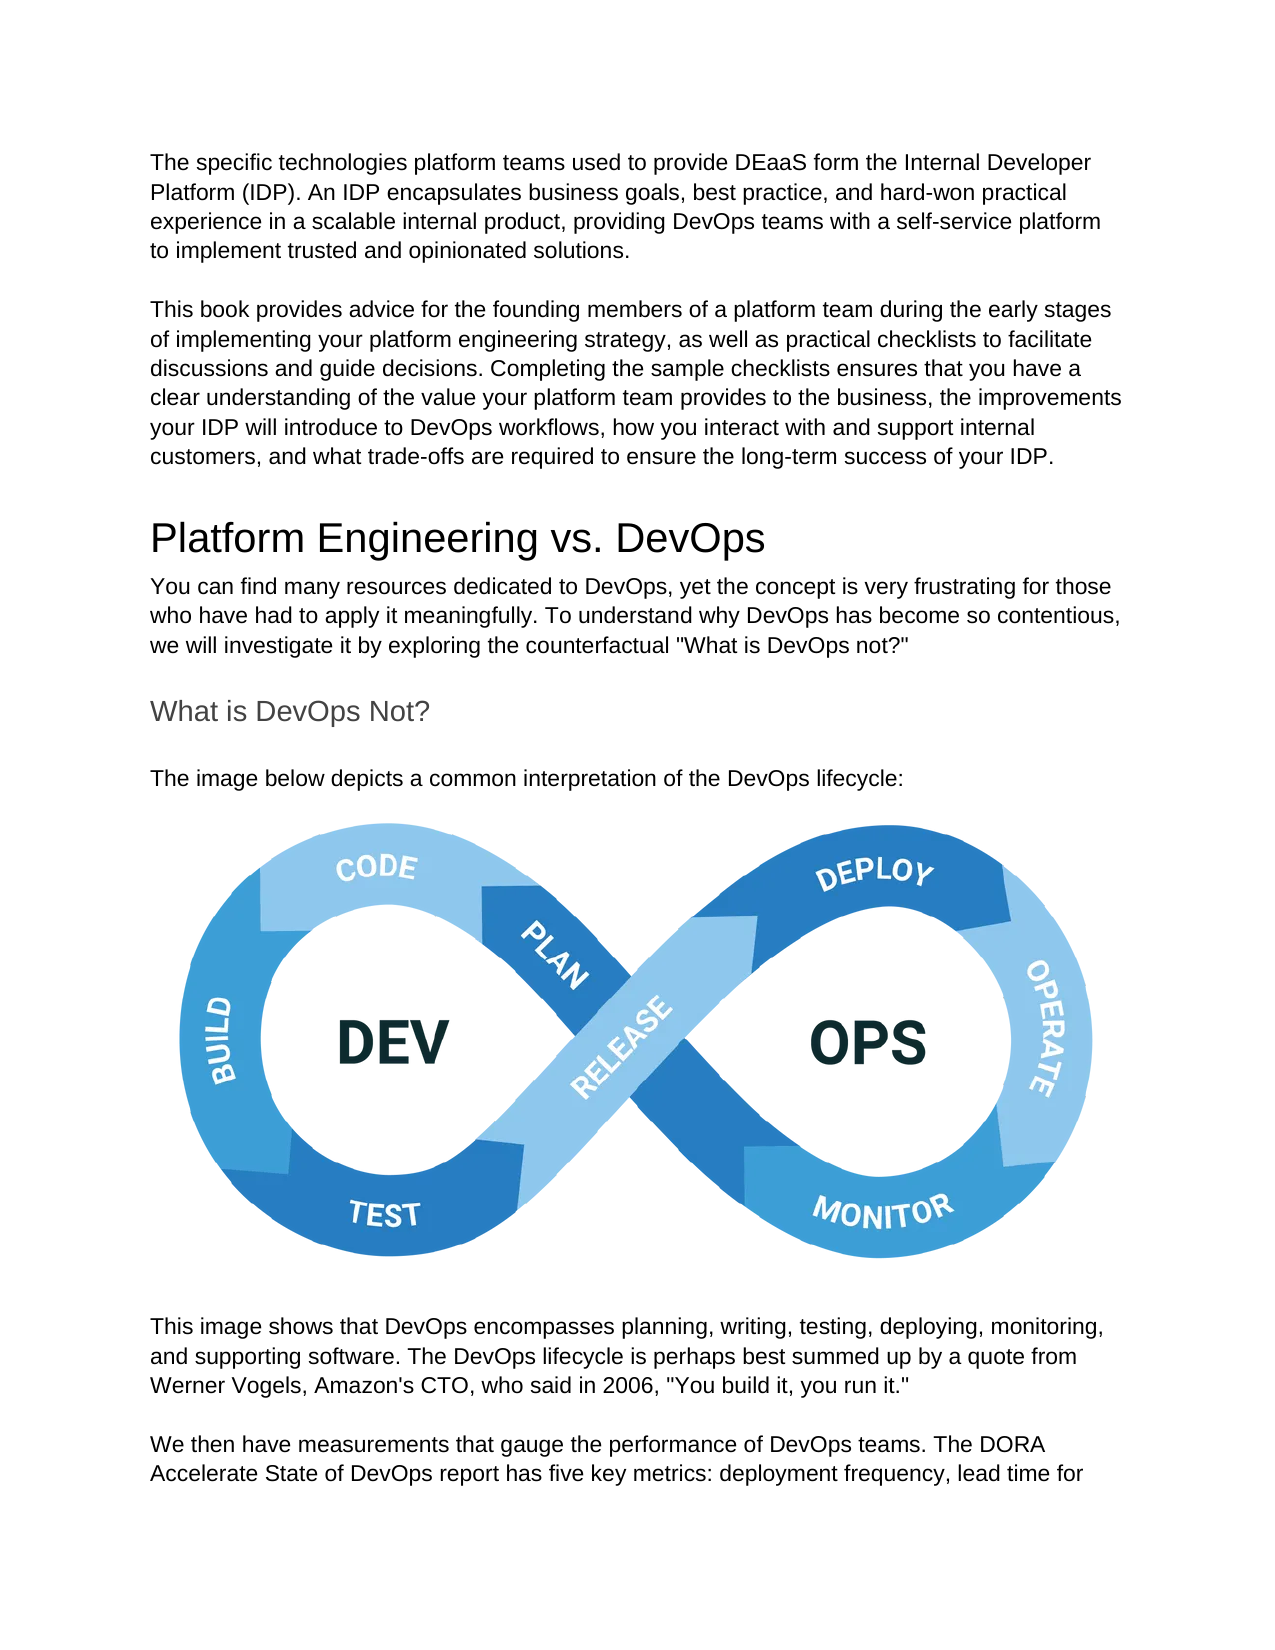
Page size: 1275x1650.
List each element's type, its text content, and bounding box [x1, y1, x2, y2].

text We then have measurements that gauge the performance of DevOps teams. The DORA Accelerate State of DevOps report has five key metrics: deployment frequency, lead time for [150, 1431, 1125, 1486]
picture [150, 795, 1125, 1285]
text The specific technologies platform teams used to provide DEaaS form the Internal Developer Platform (IDP). An IDP encapsulates business goals, best practice, and hard-won practical experience in a scalable internal product, providing DevOps teams with a self-service platform to implement trusted and opinionated solutions. [150, 150, 1125, 264]
text You can find many resources dedicated to DevOps, yet the concept is very frustrating for those who have had to apply it meaningfully. To understand why DevOps has become so contentious, we will investigate it by exploring the counterfactual "What is DevOps not?" [150, 574, 1125, 658]
subtitle Platform Engineering vs. DevOps [150, 515, 1125, 561]
text This book provides advice for the founding members of a platform team during the early stages of implementing your platform engineering strategy, as well as practical checklists to facilitate discussions and guide decisions. Completing the sample checklists ensures that you have a clear understanding of the value your platform team provides to the business, the improvements your IDP will introduce to DevOps workflows, how you interact with and support internal customers, and what trade-offs are required to ensure the long-term success of your IDP. [150, 297, 1125, 469]
text The image below depicts a common interpretation of the DevOps lifecycle: [150, 766, 1125, 791]
text This image shows that DevOps encompasses planning, writing, testing, deploying, monitoring, and supporting software. The DevOps lifecycle is perhaps best summed up by a quote from Werner Vogels, Amazon's CTO, who said in 2006, "You build it, you run it." [150, 1314, 1125, 1398]
subtitle What is DevOps Not? [150, 695, 1125, 728]
